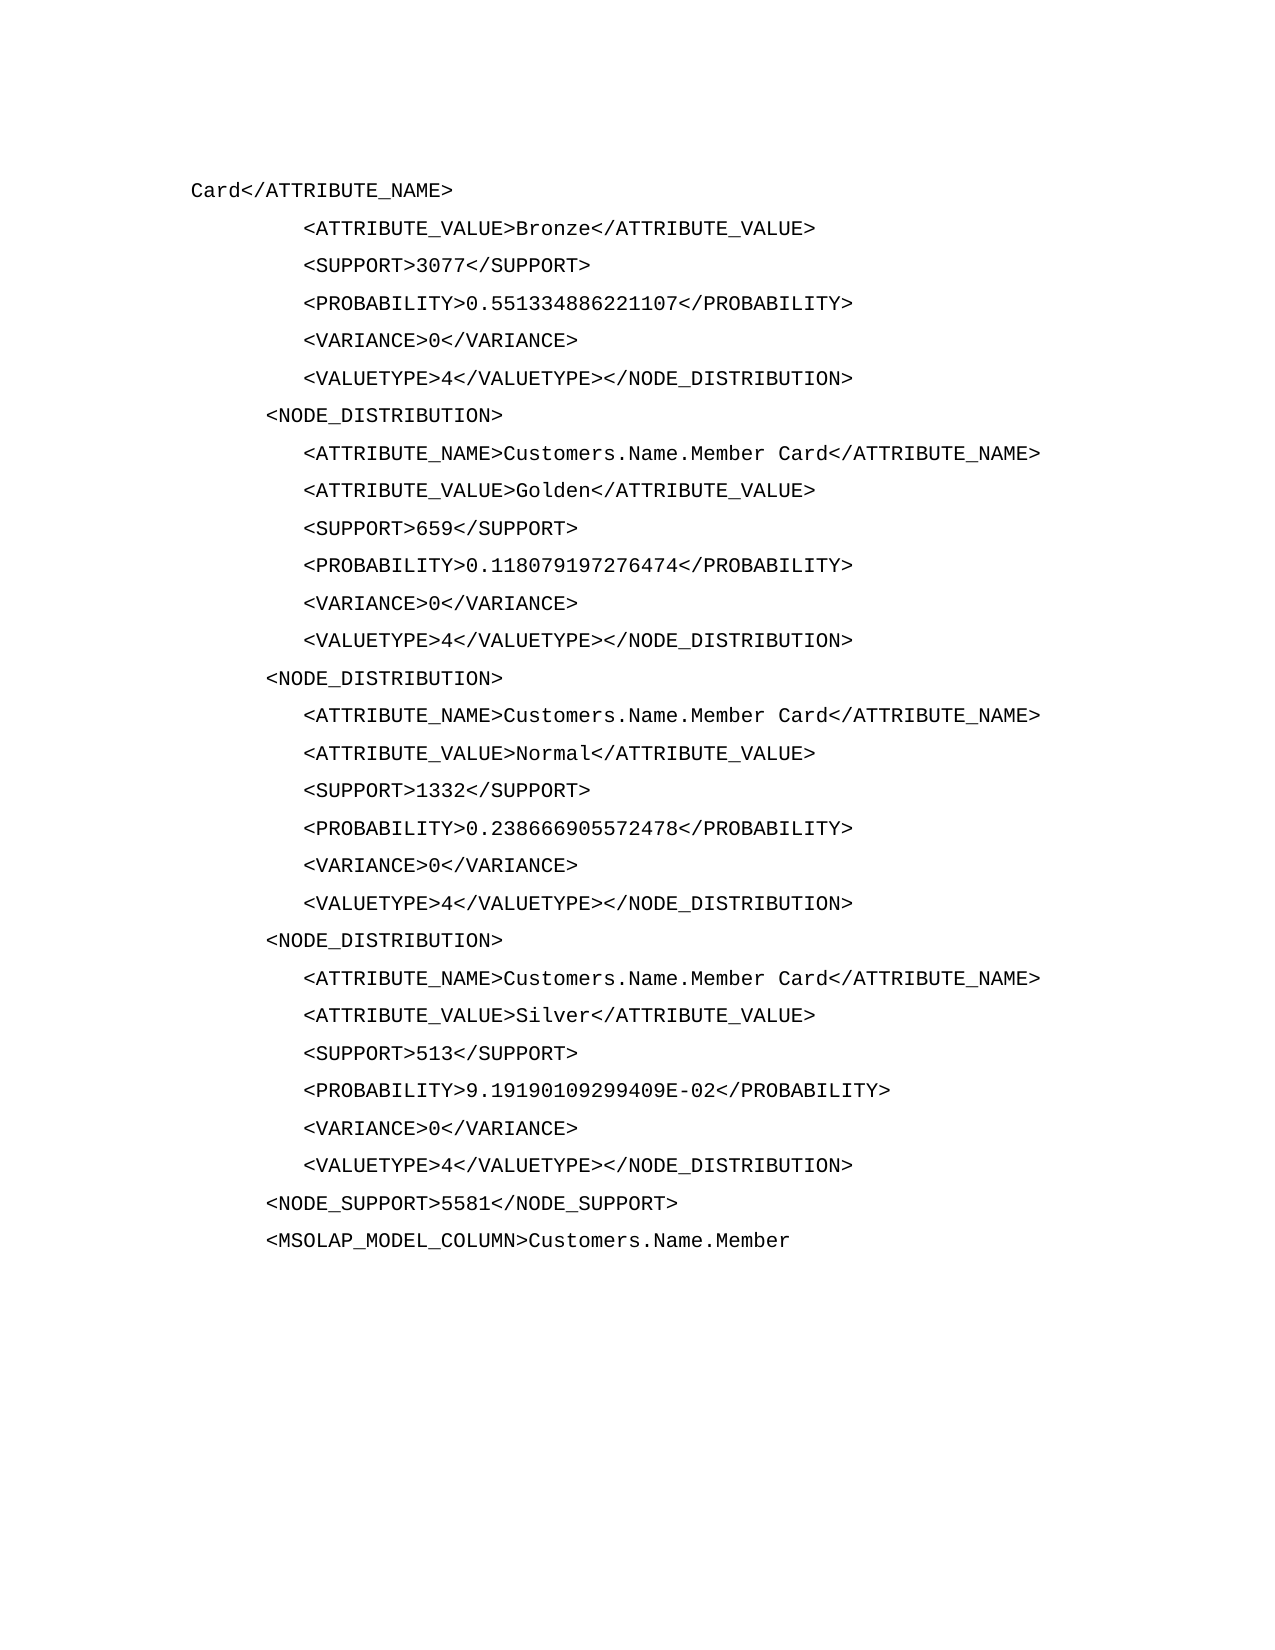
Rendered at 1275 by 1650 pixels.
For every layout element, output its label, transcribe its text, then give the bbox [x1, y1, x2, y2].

text <PROBABILITY>9.19190109299409E-02</PROBABILITY> [191, 1073, 1128, 1104]
text <ATTRIBUTE_VALUE>Silver</ATTRIBUTE_VALUE> [191, 998, 1128, 1029]
text <ATTRIBUTE_VALUE>Bronze</ATTRIBUTE_VALUE> [191, 210, 1128, 242]
text <PROBABILITY>0.118079197276474</PROBABILITY> [191, 548, 1128, 579]
text <SUPPORT>513</SUPPORT> [191, 1035, 1128, 1067]
text <NODE_SUPPORT>5581</NODE_SUPPORT> [191, 1185, 1128, 1217]
text <ATTRIBUTE_NAME>Customers.Name.Member Card</ATTRIBUTE_NAME> [191, 960, 1128, 992]
text <ATTRIBUTE_NAME>Customers.Name.Member Card</ATTRIBUTE_NAME> [191, 435, 1128, 467]
text <ATTRIBUTE_NAME>Customers.Name.Member Card</ATTRIBUTE_NAME> [191, 698, 1128, 729]
text <SUPPORT>659</SUPPORT> [191, 510, 1128, 542]
text <SUPPORT>1332</SUPPORT> [191, 773, 1128, 804]
text <NODE_DISTRIBUTION> [191, 660, 1128, 692]
text <VALUETYPE>4</VALUETYPE></NODE_DISTRIBUTION> [191, 885, 1128, 917]
text <NODE_DISTRIBUTION> [191, 923, 1128, 954]
text <VALUETYPE>4</VALUETYPE></NODE_DISTRIBUTION> [191, 1148, 1128, 1179]
text <PROBABILITY>0.238666905572478</PROBABILITY> [191, 810, 1128, 842]
text <PROBABILITY>0.551334886221107</PROBABILITY> [191, 285, 1128, 317]
text <VARIANCE>0</VARIANCE> [191, 585, 1128, 617]
text <VALUETYPE>4</VALUETYPE></NODE_DISTRIBUTION> [191, 360, 1128, 392]
text <VARIANCE>0</VARIANCE> [191, 848, 1128, 879]
text <SUPPORT>3077</SUPPORT> [191, 248, 1128, 279]
text <ATTRIBUTE_VALUE>Golden</ATTRIBUTE_VALUE> [191, 473, 1128, 504]
text <VARIANCE>0</VARIANCE> [191, 323, 1128, 354]
text <VALUETYPE>4</VALUETYPE></NODE_DISTRIBUTION> [191, 623, 1128, 654]
text Card</ATTRIBUTE_NAME> [191, 173, 1128, 204]
text <NODE_DISTRIBUTION> [191, 398, 1128, 429]
text <VARIANCE>0</VARIANCE> [191, 1110, 1128, 1142]
text <ATTRIBUTE_VALUE>Normal</ATTRIBUTE_VALUE> [191, 735, 1128, 767]
text <MSOLAP_MODEL_COLUMN>Customers.Name.Member [191, 1223, 1128, 1254]
